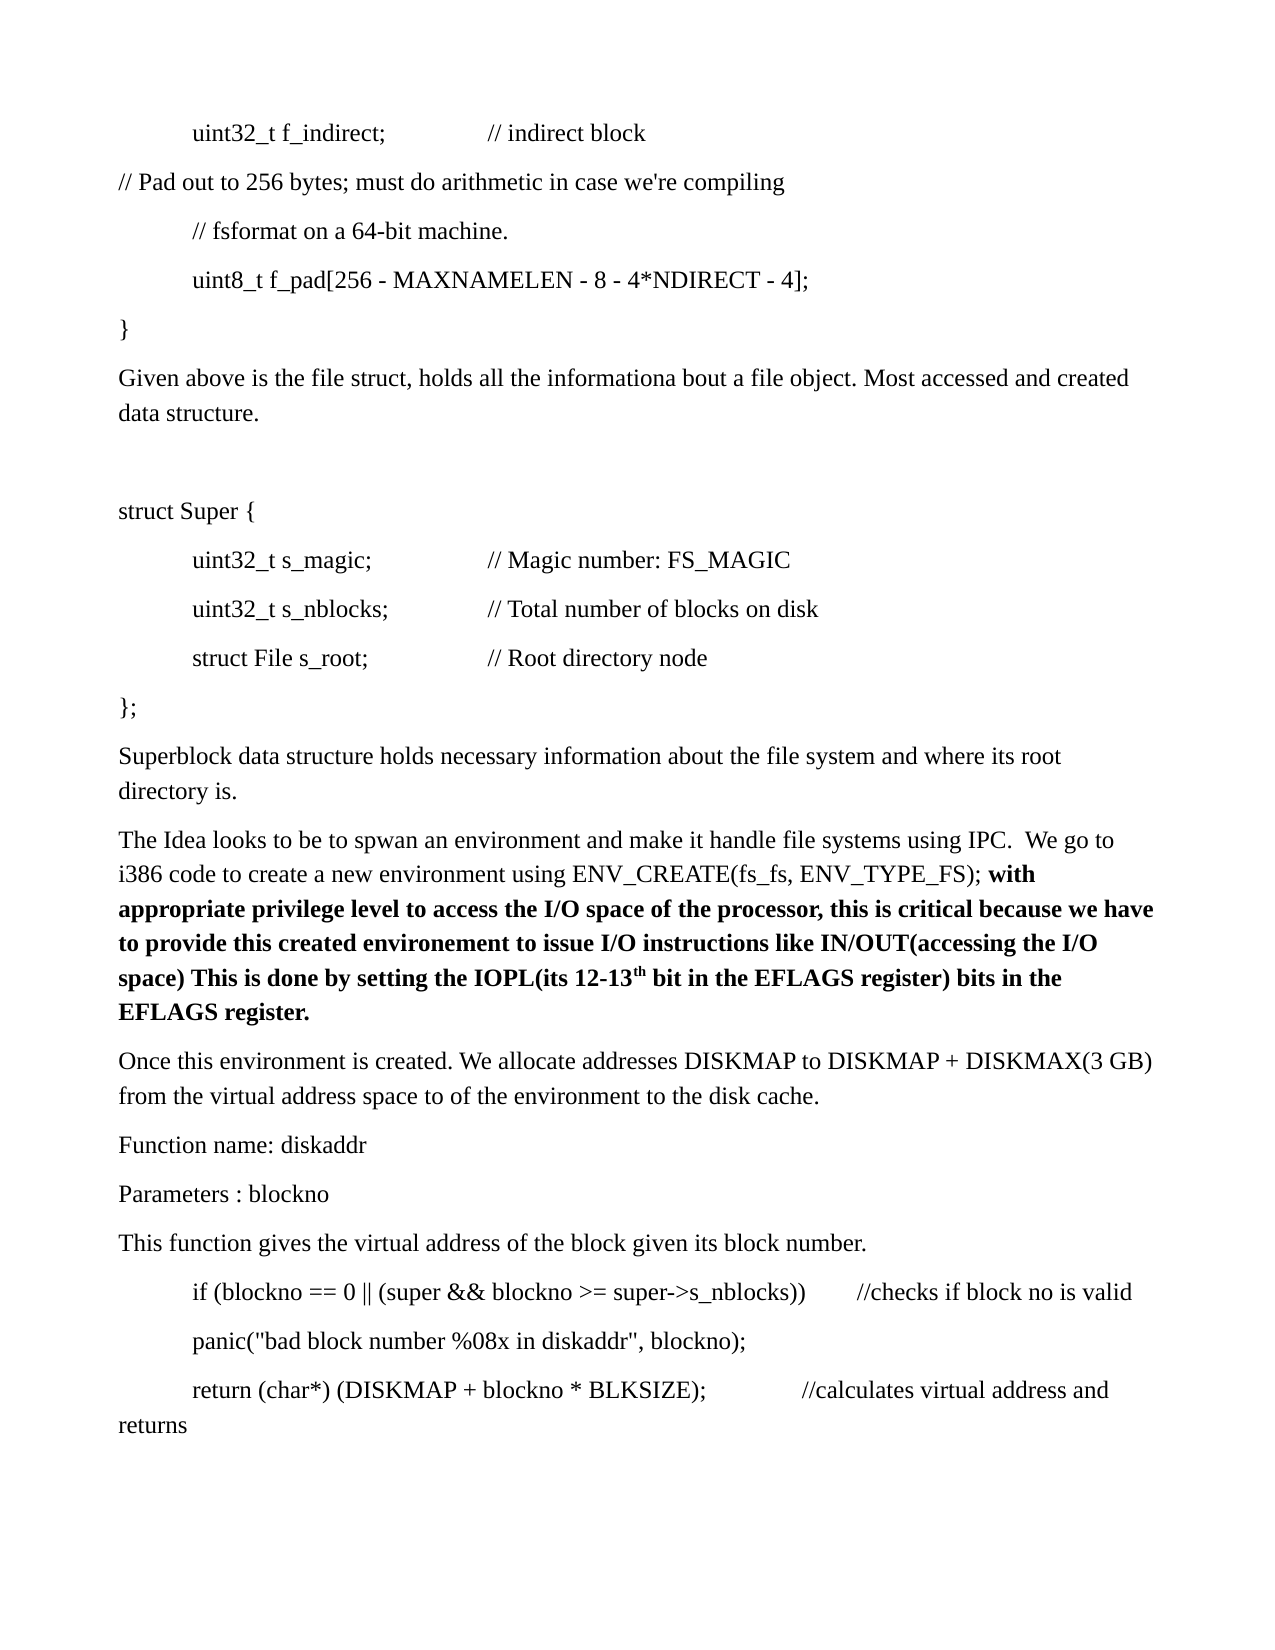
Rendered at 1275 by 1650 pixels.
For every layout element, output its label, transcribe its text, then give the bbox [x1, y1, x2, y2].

text uint32_t f_indirect; // indirect block [118, 118, 1157, 147]
text Superblock data structure holds necessary information about the file system and where its root directory is. [118, 741, 1157, 804]
text Once this environment is created. We allocate addresses DISKMAP to DISKMAP + DISKMAX(3 GB) from the virtual address space to of the environment to the disk cache. [118, 1046, 1157, 1109]
text uint32_t s_magic; // Magic number: FS_MAGIC [118, 545, 1157, 574]
text This function gives the virtual address of the block given its block number. [118, 1228, 1157, 1257]
text Parameters : blockno [118, 1179, 1157, 1208]
text uint32_t s_nblocks; // Total number of blocks on disk [118, 594, 1157, 623]
text uint8_t f_pad[256 - MAXNAMELEN - 8 - 4*NDIRECT - 4]; [118, 265, 1157, 294]
text } [118, 314, 1157, 343]
text struct Super { [118, 496, 1157, 525]
text // Pad out to 256 bytes; must do arithmetic in case we're compiling [118, 167, 1157, 196]
text struct File s_root; // Root directory node [118, 643, 1157, 672]
text The Idea looks to be to spwan an environment and make it handle file systems using IPC. We go to i386 code to create a new environment using ENV_CREATE(fs_fs, ENV_TYPE_FS); with appropriate privilege level to access the I/O space of the processor, this is critical because we have to provide this created environement to issue I/O instructions like IN/OUT(accessing the I/O space) This is done by setting the IOPL(its 12-13th bit in the EFLAGS register) bits in the EFLAGS register. [118, 825, 1157, 1026]
text if (blockno == 0 || (super && blockno >= super->s_nblocks)) //checks if block no is valid [118, 1277, 1157, 1306]
text return (char*) (DISKMAP + blockno * BLKSIZE); //calculates virtual address and returns [118, 1375, 1157, 1438]
text Given above is the file struct, holds all the informationa bout a file object. Most accessed and created data structure. [118, 363, 1157, 427]
text panic("bad block number %08x in diskaddr", blockno); [118, 1326, 1157, 1355]
text Function name: diskaddr [118, 1130, 1157, 1159]
text // fsformat on a 64-bit machine. [118, 216, 1157, 245]
text }; [118, 692, 1157, 721]
